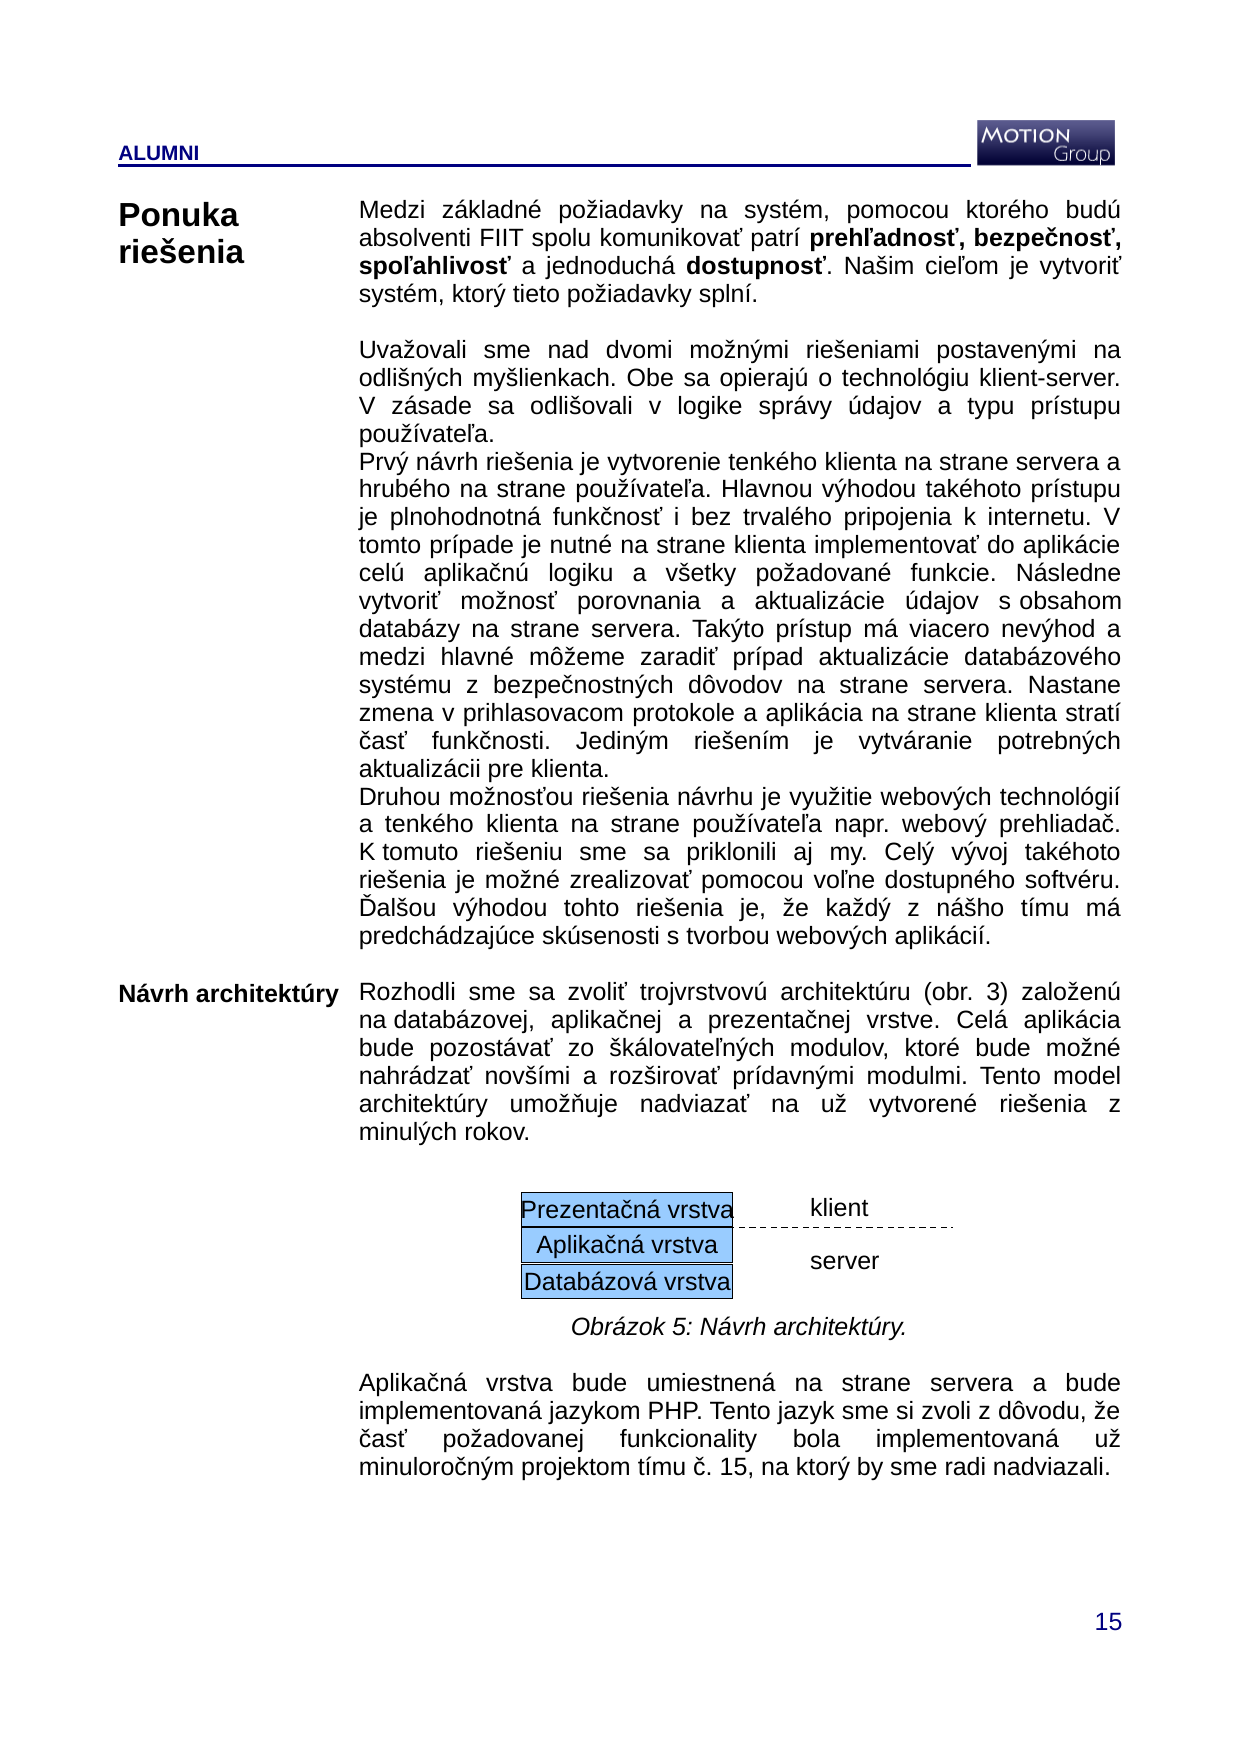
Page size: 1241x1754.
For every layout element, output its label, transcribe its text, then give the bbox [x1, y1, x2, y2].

text Medzi základné požiadavky na systém, pomocou ktorého budú absolventi FIIT spolu komunikovať patrí prehľadnosť, bezpečnosť, spoľahlivosť a jednoduchá dostupnosť. Našim cieľom je vytvoriť systém, ktorý tieto požiadavky splní. [358, 196, 1122, 308]
subtitle Ponuka riešenia [118, 196, 358, 271]
text Uvažovali sme nad dvomi možnými riešeniami postavenými na odlišných myšlienkach. Obe sa opierajú o technológiu klient-server. V zásade sa odlišovali v logike správy údajov a typu prístupu používateľa. [358, 336, 1122, 447]
picture [971, 112, 1122, 172]
text Aplikačná vrstva bude umiestnená na strane servera a bude implementovaná jazykom PHP. Tento jazyk sme si zvoli z dôvodu, že časť požadovanej funkcionality bola implementovaná už minuloročným projektom tímu č. 15, na ktorý by sme radi nadviazali. [358, 1369, 1122, 1480]
text Obrázok 5: Návrh architektúry. [358, 1313, 1122, 1341]
text Druhou možnosťou riešenia návrhu je využitie webových technológií a tenkého klienta na strane používateľa napr. webový prehliadač. K tomuto riešeniu sme sa priklonili aj my. Celý vývoj takéhoto riešenia je možné zrealizovať pomocou voľne dostupného softvéru. Ďalšou výhodou tohto riešenia je, že každý z nášho tímu má predchádzajúce skúsenosti s tvorbou webových aplikácií. [358, 782, 1122, 950]
subtitle Návrh architektúry [118, 980, 358, 1008]
text Prvý návrh riešenia je vytvorenie tenkého klienta na strane servera a hrubého na strane používateľa. Hlavnou výhodou takéhoto prístupu je plnohodnotná funkčnosť i bez trvalého pripojenia k internetu. V tomto prípade je nutné na strane klienta implementovať do aplikácie celú aplikačnú logiku a všetky požadované funkcie. Následne vytvoriť možnosť porovnania a aktualizácie údajov s obsahom databázy na strane servera. Takýto prístup má viacero nevýhod a medzi hlavné môžeme zaradiť prípad aktualizácie databázového systému z bezpečnostných dôvodov na strane servera. Nastane zmena v prihlasovacom protokole a aplikácia na strane klienta stratí časť funkčnosti. Jediným riešením je vytváranie potrebných aktualizácii pre klienta. [358, 447, 1122, 782]
text Rozhodli sme sa zvoliť trojvrstvovú architektúru (obr. 3) založenú na databázovej, aplikačnej a prezentačnej vrstve. Celá aplikácia bude pozostávať zo škálovateľných modulov, ktoré bude možné nahrádzať novšími a rozširovať prídavnými modulmi. Tento model architektúry umožňuje nadviazať na už vytvorené riešenia z minulých rokov. [358, 978, 1122, 1145]
